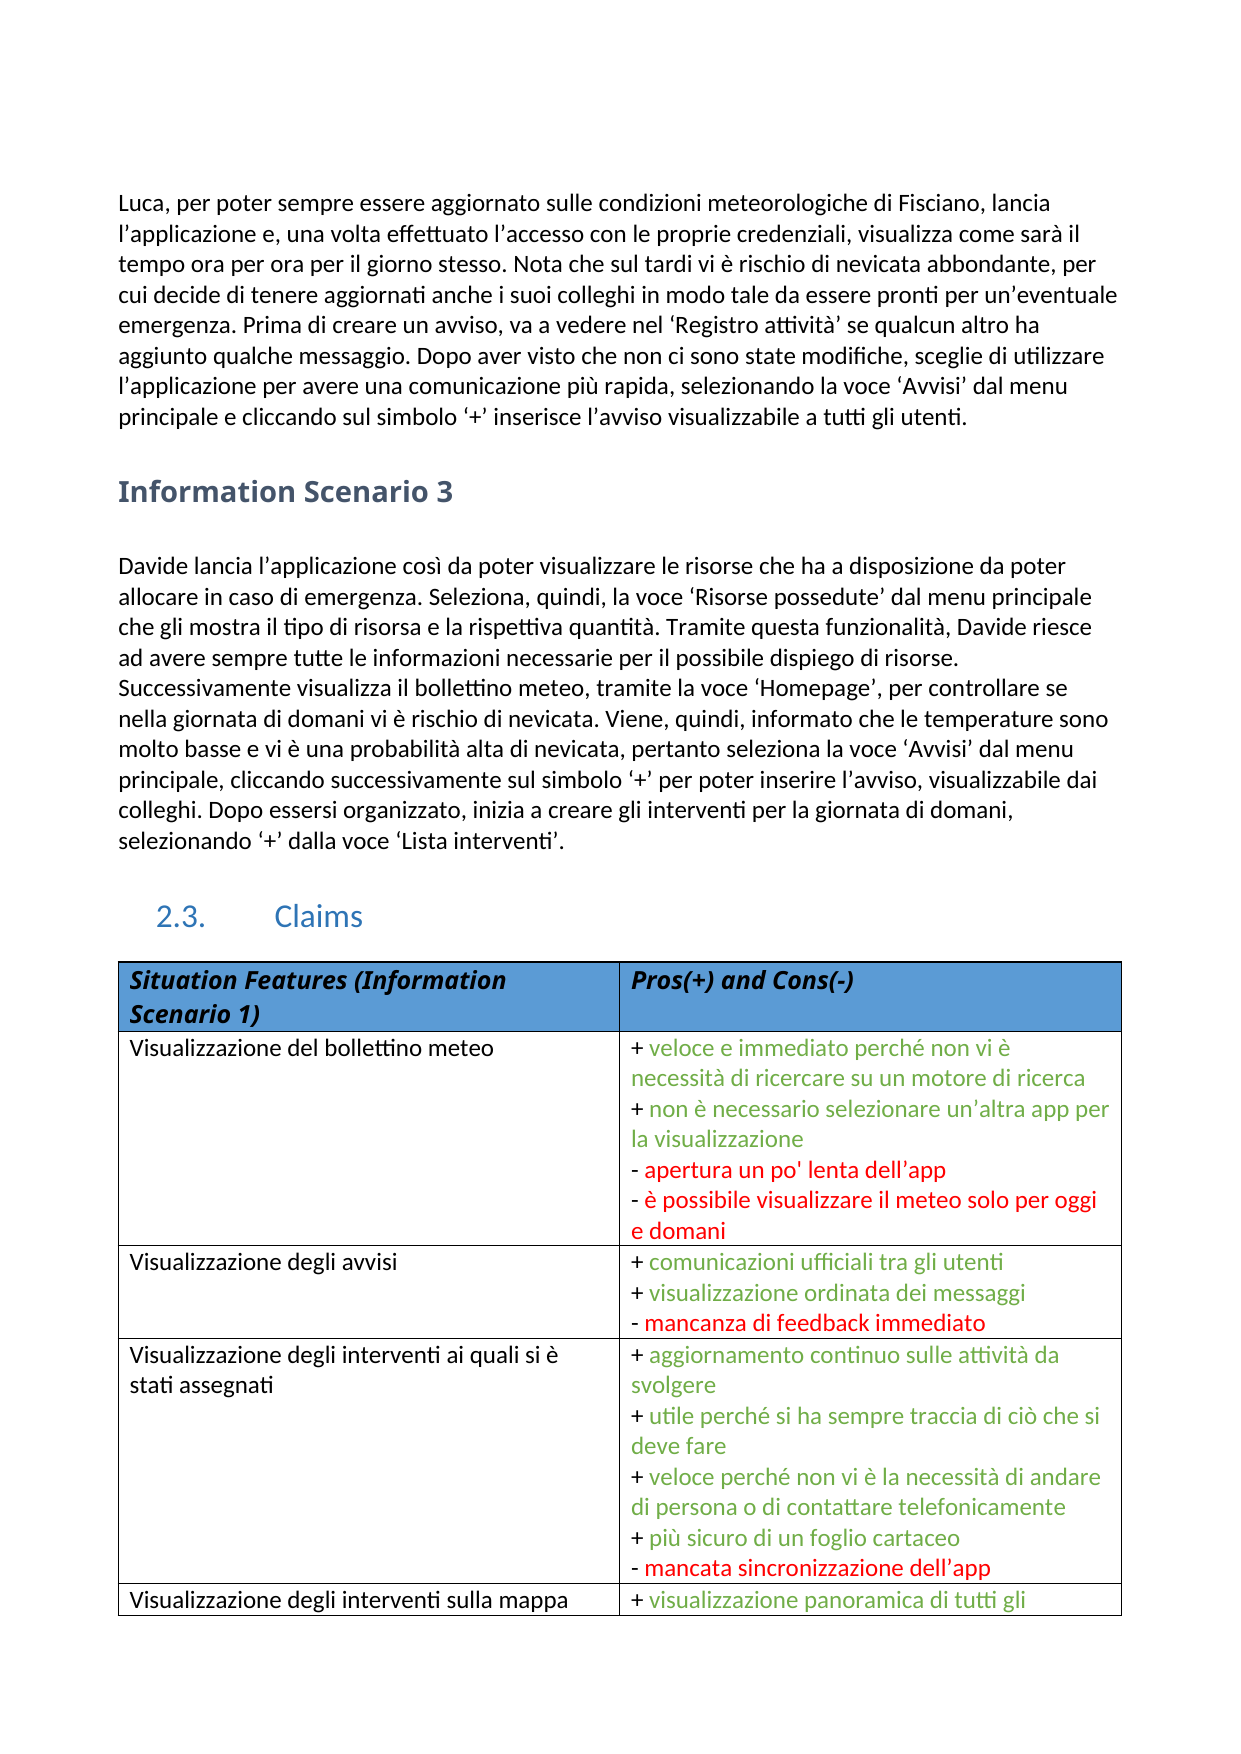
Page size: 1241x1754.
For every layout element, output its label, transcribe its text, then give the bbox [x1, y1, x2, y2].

text Davide lancia l’applicazione così da poter visualizzare le risorse che ha a disposizione da poter allocare in caso di emergenza. Seleziona, quindi, la voce ‘Risorse possedute’ dal menu principale che gli mostra il tipo di risorsa e la rispettiva quantità. Tramite questa funzionalità, Davide riesce ad avere sempre tutte le informazioni necessarie per il possibile dispiego di risorse. Successivamente visualizza il bollettino meteo, tramite la voce ‘Homepage’, per controllare se nella giornata di domani vi è rischio di nevicata. Viene, quindi, informato che le temperature sono molto basse e vi è una probabilità alta di nevicata, pertanto seleziona la voce ‘Avvisi’ dal menu principale, cliccando successivamente sul simbolo ‘+’ per poter inserire l’avviso, visualizzabile dai colleghi. Dopo essersi organizzato, inizia a creare gli interventi per la giornata di domani, selezionando ‘+’ dalla voce ‘Lista interventi’. [118, 551, 1122, 856]
table_header Situation Features (Information Scenario 1) [119, 963, 619, 1031]
text Luca, per poter sempre essere aggiornato sulle condizioni meteorologiche di Fisciano, lancia l’applicazione e, una volta effettuato l’accesso con le proprie credenziali, visualizza come sarà il tempo ora per ora per il giorno stesso. Nota che sul tardi vi è rischio di nevicata abbondante, per cui decide di tenere aggiornati anche i suoi colleghi in modo tale da essere pronti per un’eventuale emergenza. Prima di creare un avviso, va a vedere nel ‘Registro attività’ se qualcun altro ha aggiunto qualche messaggio. Dopo aver visto che non ci sono state modifiche, sceglie di utilizzare l’applicazione per avere una comunicazione più rapida, selezionando la voce ‘Avvisi’ dal menu principale e cliccando sul simbolo ‘+’ inserisce l’avviso visualizzabile a tutti gli utenti. [118, 187, 1122, 431]
table_cell Visualizzazione del bollettino meteo [119, 1032, 619, 1245]
table_cell Visualizzazione degli avvisi [119, 1246, 619, 1338]
text Information Scenario 3 [118, 471, 1122, 511]
table_header Pros(+) and Cons(-) [620, 963, 1121, 1031]
table_cell Visualizzazione degli interventi ai quali si è stati assegnati [119, 1339, 619, 1583]
table_cell + comunicazioni ufficiali tra gli utenti + visualizzazione ordinata dei messaggi - mancanza di feedback immediato [620, 1246, 1121, 1338]
table_cell + veloce e immediato perché non vi è necessità di ricercare su un motore di ricerca + non è necessario selezionare un’altra app per la visualizzazione - apertura un po' lenta dell’app - è possibile visualizzare il meteo solo per oggi e domani [620, 1032, 1121, 1245]
table_cell Visualizzazione degli interventi sulla mappa [119, 1584, 619, 1615]
table_cell + aggiornamento continuo sulle attività da svolgere + utile perché si ha sempre traccia di ciò che si deve fare + veloce perché non vi è la necessità di andare di persona o di contattare telefonicamente + più sicuro di un foglio cartaceo - mancata sincronizzazione dell’app [620, 1339, 1121, 1583]
table_cell + visualizzazione panoramica di tutti gli [620, 1584, 1121, 1615]
list Claims [156, 895, 1122, 936]
